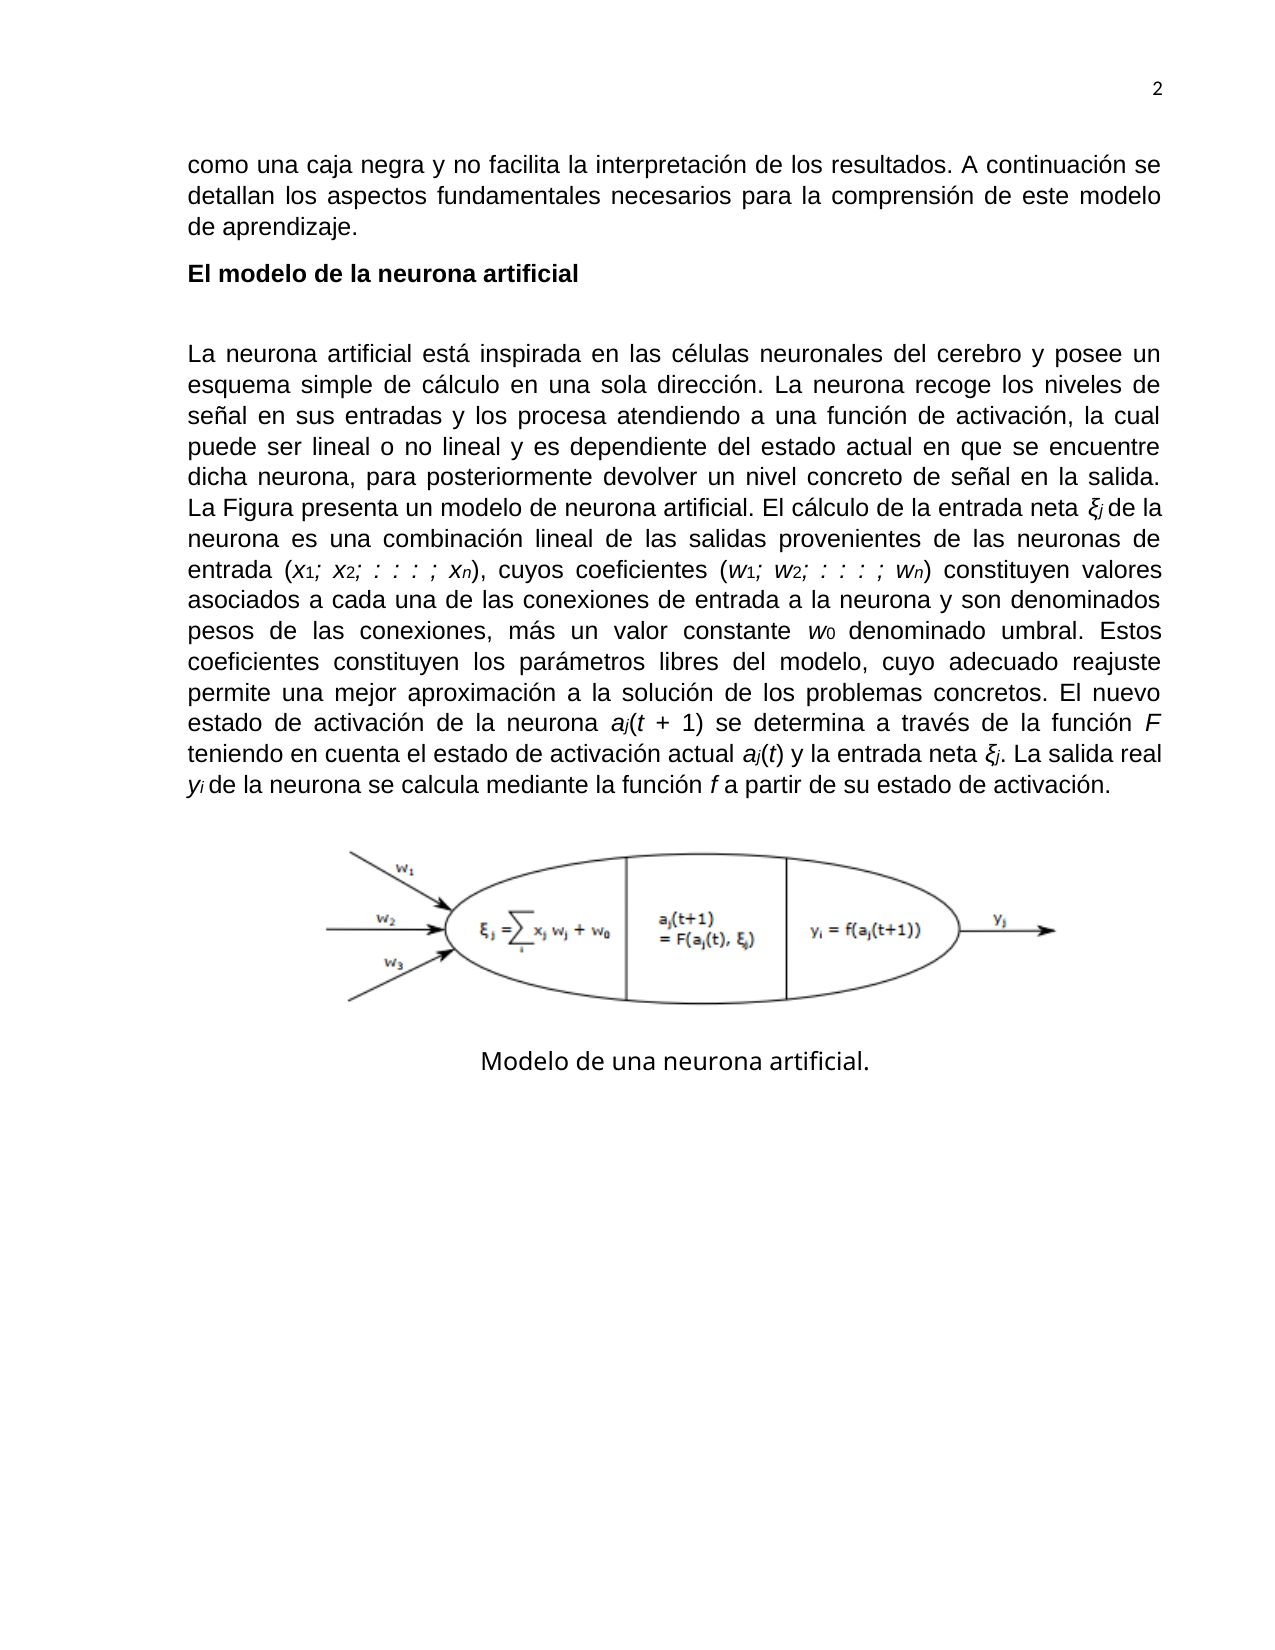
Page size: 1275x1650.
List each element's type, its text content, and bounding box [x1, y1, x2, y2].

text como una caja negra y no facilita la interpretación de los resultados. A continuación se detallan los aspectos fundamentales necesarios para la comprensión de este modelo de aprendizaje. [187, 150, 1162, 240]
text Modelo de una neurona artificial. [187, 1043, 1162, 1077]
text La neurona artificial está inspirada en las células neuronales del cerebro y posee un esquema simple de cálculo en una sola dirección. La neurona recoge los niveles de señal en sus entradas y los procesa atendiendo a una función de activación, la cual puede ser lineal o no lineal y es dependiente del estado actual en que se encuentre dicha neurona, para posteriormente devolver un nivel concreto de señal en la salida. La Figura presenta un modelo de neurona artificial. El cálculo de la entrada neta ξj de la neurona es una combinación lineal de las salidas provenientes de las neuronas de entrada (x1; x2; : : : ; xn), cuyos coeficientes (w1; w2; : : : ; wn) constituyen valores asociados a cada una de las conexiones de entrada a la neurona y son denominados pesos de las conexiones, más un valor constante w0 denominado umbral. Estos coeficientes constituyen los parámetros libres del modelo, cuyo adecuado reajuste permite una mejor aproximación a la solución de los problemas concretos. El nuevo estado de activación de la neurona aj(t + 1) se determina a través de la función F teniendo en cuenta el estado de activación actual aj(t) y la entrada neta ξj. La salida real yi de la neurona se calcula mediante la función f a partir de su estado de activación. [187, 306, 1162, 798]
text El modelo de la neurona artificial [187, 259, 1162, 288]
